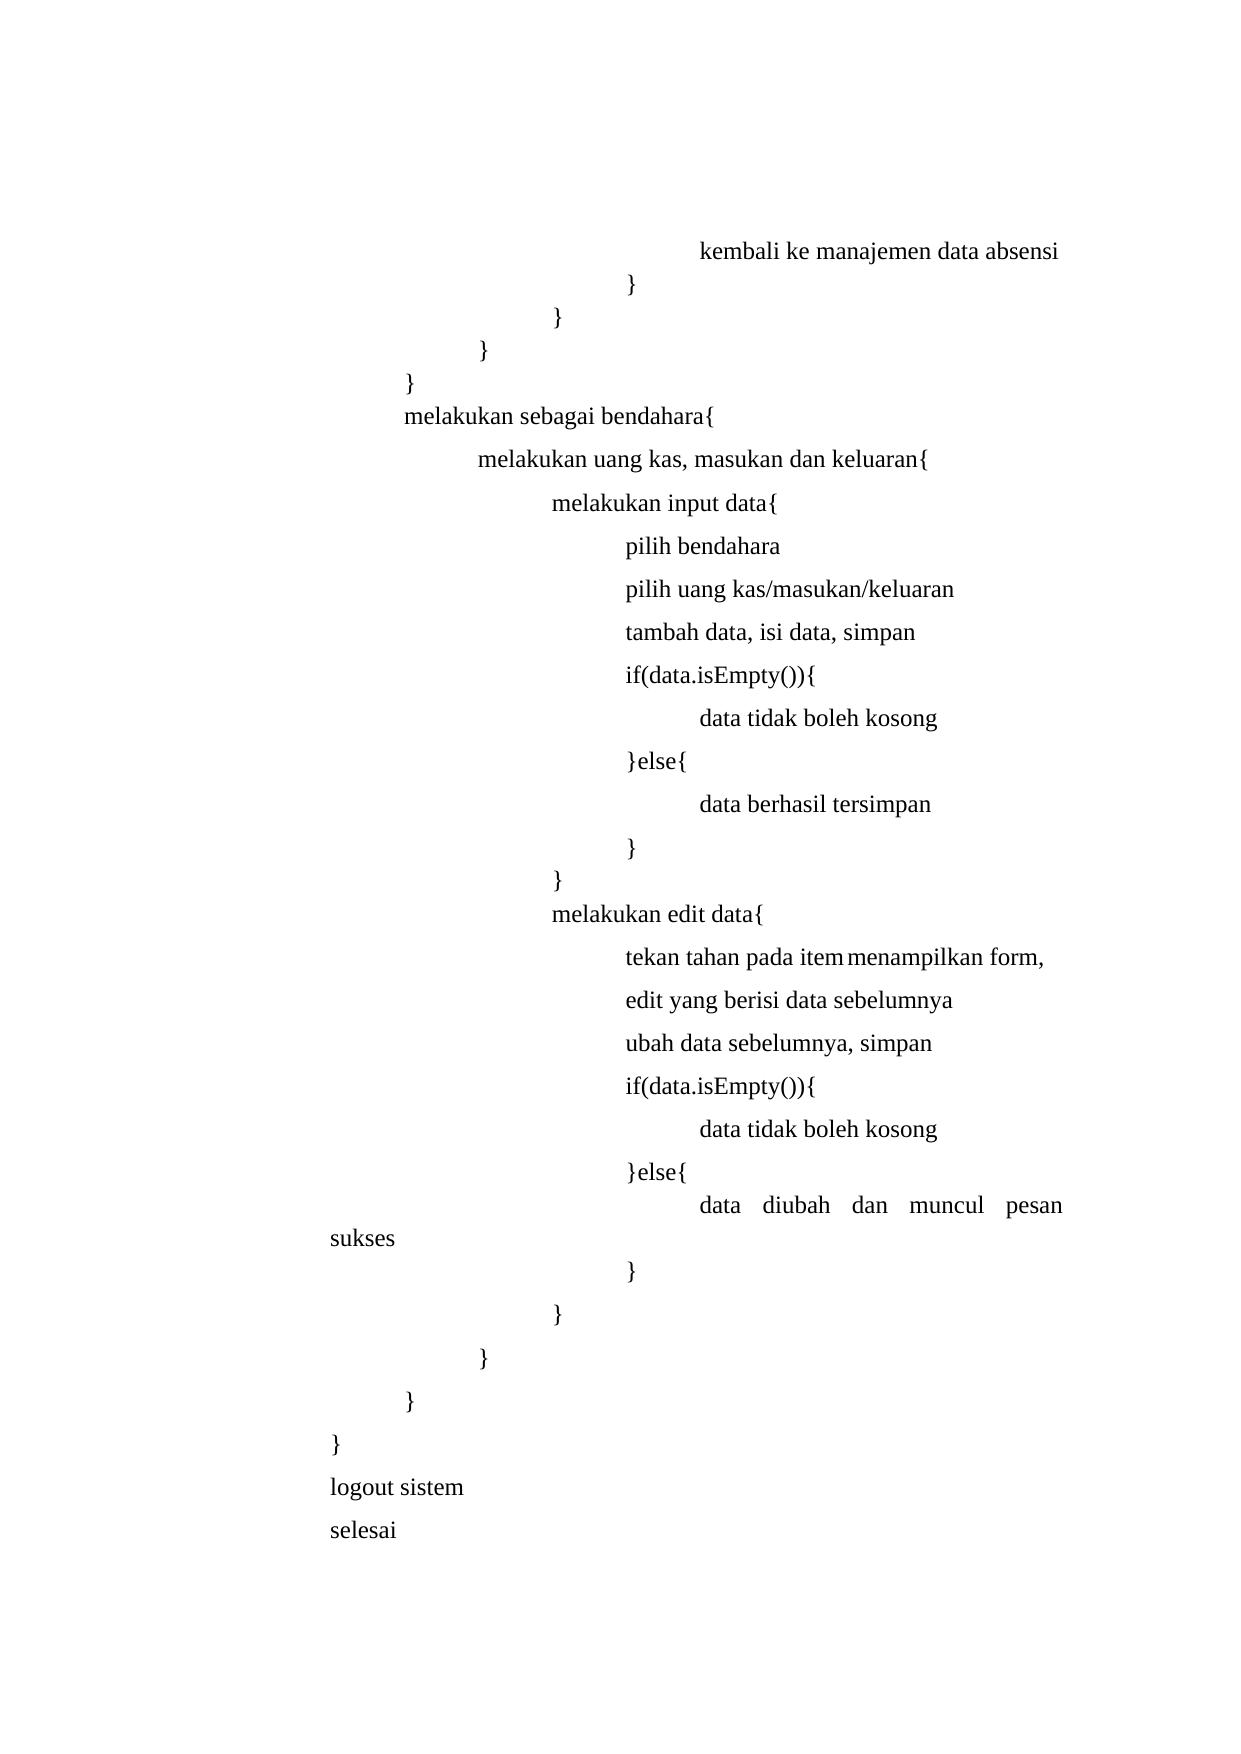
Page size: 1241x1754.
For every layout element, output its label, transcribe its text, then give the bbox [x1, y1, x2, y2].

text } [330, 1343, 1063, 1371]
text } [330, 1256, 1063, 1285]
text pilih uang kas/masukan/keluaran [330, 574, 1063, 603]
text logout sistem [330, 1472, 1063, 1501]
text } [330, 302, 1063, 331]
text melakukan uang kas, masukan dan keluaran{ [330, 444, 1063, 473]
text edit yang berisi data sebelumnya [330, 985, 1063, 1014]
text } [330, 368, 1063, 397]
text }else{ [330, 1157, 1063, 1186]
text } [330, 1386, 1063, 1414]
text } [330, 866, 1063, 894]
text melakukan sebagai bendahara{ [330, 401, 1063, 430]
text kembali ke manajemen data absensi [330, 236, 1063, 265]
text } [330, 335, 1063, 364]
text selesai [330, 1515, 1063, 1544]
text } [330, 1299, 1063, 1328]
text data tidak boleh kosong [330, 1114, 1063, 1143]
text } [330, 833, 1063, 861]
text data diubah dan muncul pesan sukses [330, 1190, 1063, 1252]
text } [330, 1429, 1063, 1458]
text data berhasil tersimpan [330, 789, 1063, 818]
text data tidak boleh kosong [330, 703, 1063, 732]
text tambah data, isi data, simpan [330, 617, 1063, 646]
text } [330, 269, 1063, 298]
text pilih bendahara [330, 531, 1063, 559]
text tekan tahan pada item menampilkan form, [330, 942, 1063, 971]
text if(data.isEmpty()){ [330, 1071, 1063, 1100]
text ubah data sebelumnya, simpan [330, 1028, 1063, 1057]
text melakukan edit data{ [330, 899, 1063, 927]
text if(data.isEmpty()){ [330, 660, 1063, 689]
text melakukan input data{ [330, 488, 1063, 516]
text }else{ [330, 746, 1063, 775]
